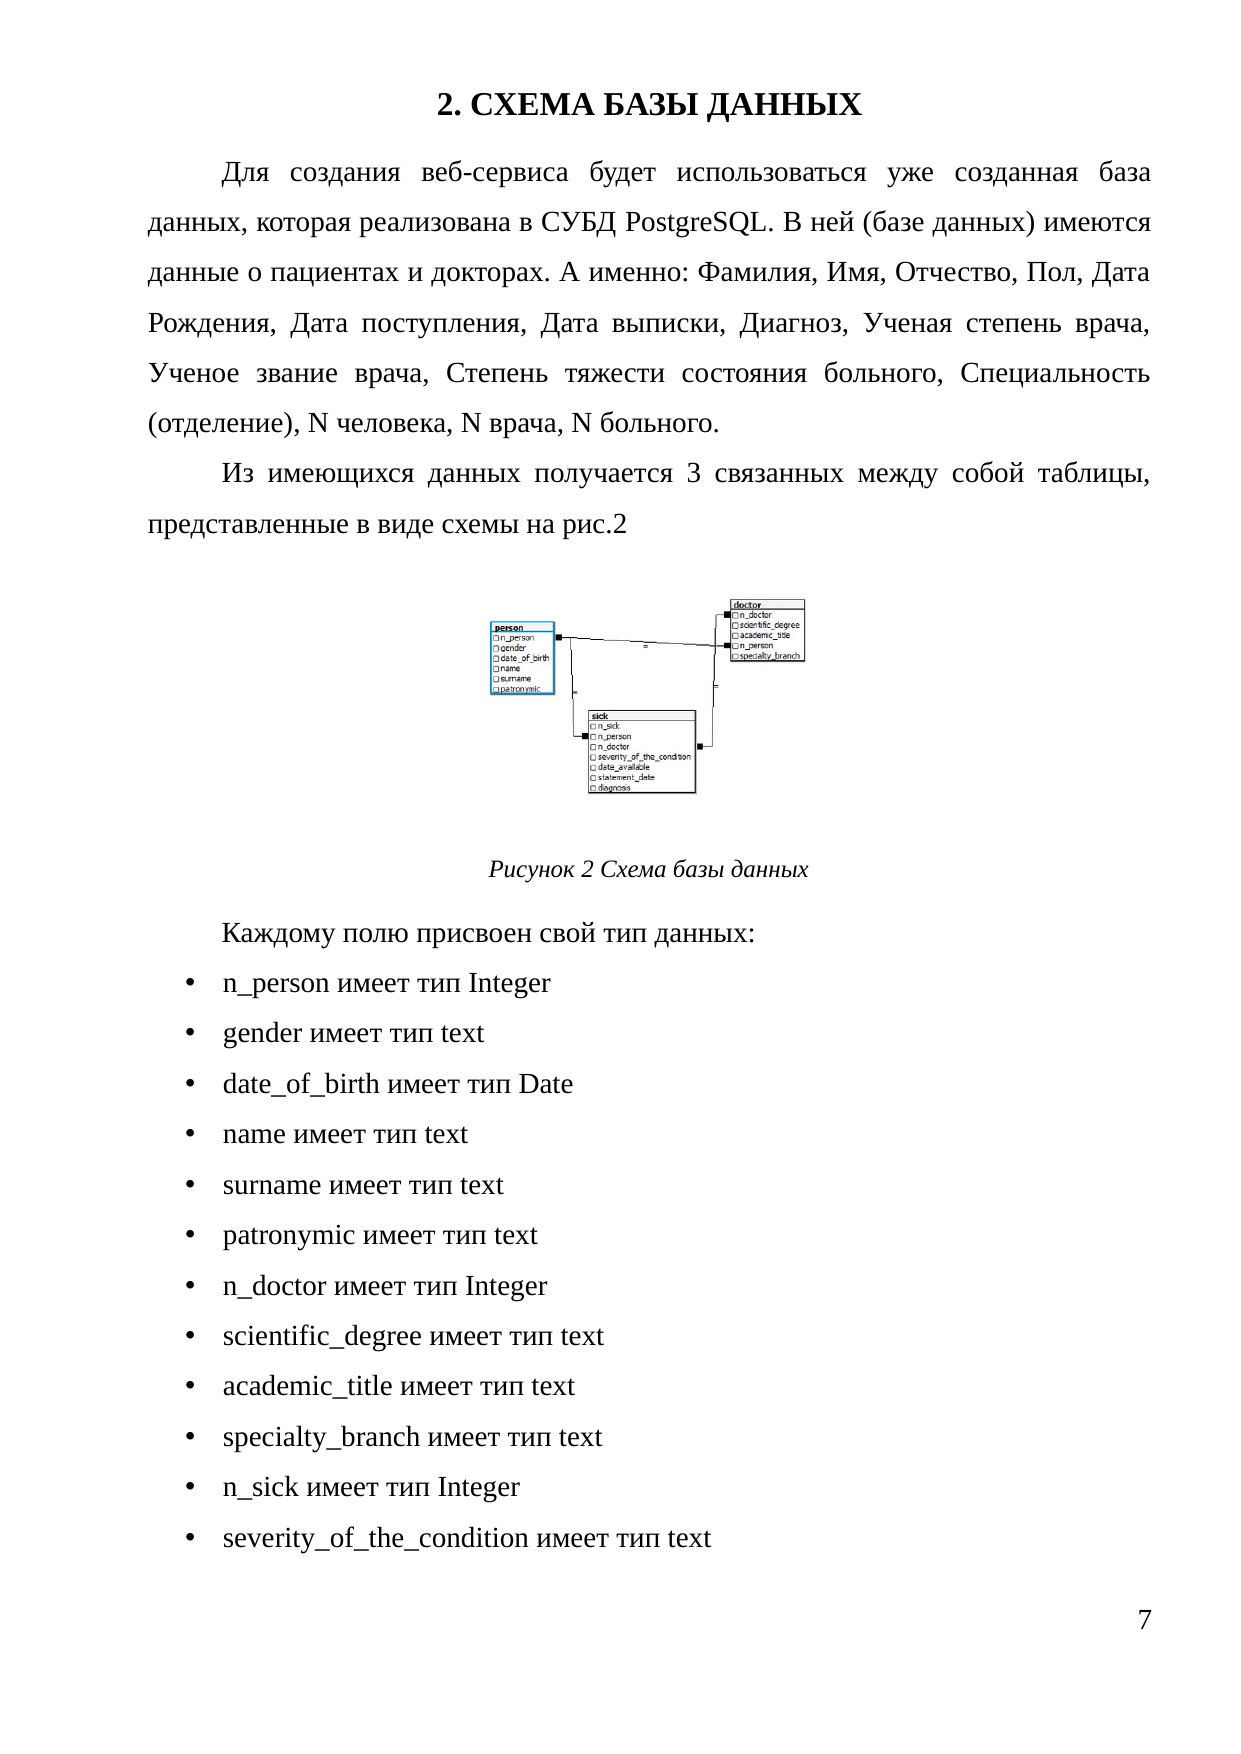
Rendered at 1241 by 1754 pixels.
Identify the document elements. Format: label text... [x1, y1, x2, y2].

list date_of_birth имеет тип Date [185, 1066, 1152, 1099]
text Из имеющихся данных получается 3 связанных между собой таблицы, представленные в виде схемы на рис.2 [148, 456, 1152, 539]
text Рисунок 2 Схема базы данных [148, 854, 1152, 883]
list n_sick имеет тип Integer [185, 1469, 1152, 1503]
list surname имеет тип text [185, 1167, 1152, 1200]
picture [466, 573, 684, 840]
text Для создания веб-сервиса будет использоваться уже созданная база данных, которая реализована в СУБД PostgreSQL. В ней (базе данных) имеются данные о пациентах и докторах. А именно: Фамилия, Имя, Отчество, Пол, Дата Рождения, Дата поступления, Дата выписки, Диагноз, Ученая степень врача, Ученое звание врача, Степень тяжести состояния больного, Специальность (отделение), N человека, N врача, N больного. [148, 154, 1152, 439]
list specialty_branch имеет тип text [185, 1419, 1152, 1452]
list scientific_degree имеет тип text [185, 1318, 1152, 1352]
subtitle Схема базы данных [148, 84, 1152, 122]
list n_person имеет тип Integer [185, 965, 1152, 999]
list patronymic имеет тип text [185, 1217, 1152, 1251]
list name имеет тип text [185, 1116, 1152, 1150]
list severity_of_the_condition имеет тип text [185, 1520, 1152, 1553]
list gender имеет тип text [185, 1016, 1152, 1049]
list academic_title имеет тип text [185, 1368, 1152, 1402]
list n_doctor имеет тип Integer [185, 1268, 1152, 1301]
text Каждому полю присвоен свой тип данных: [148, 915, 1152, 948]
